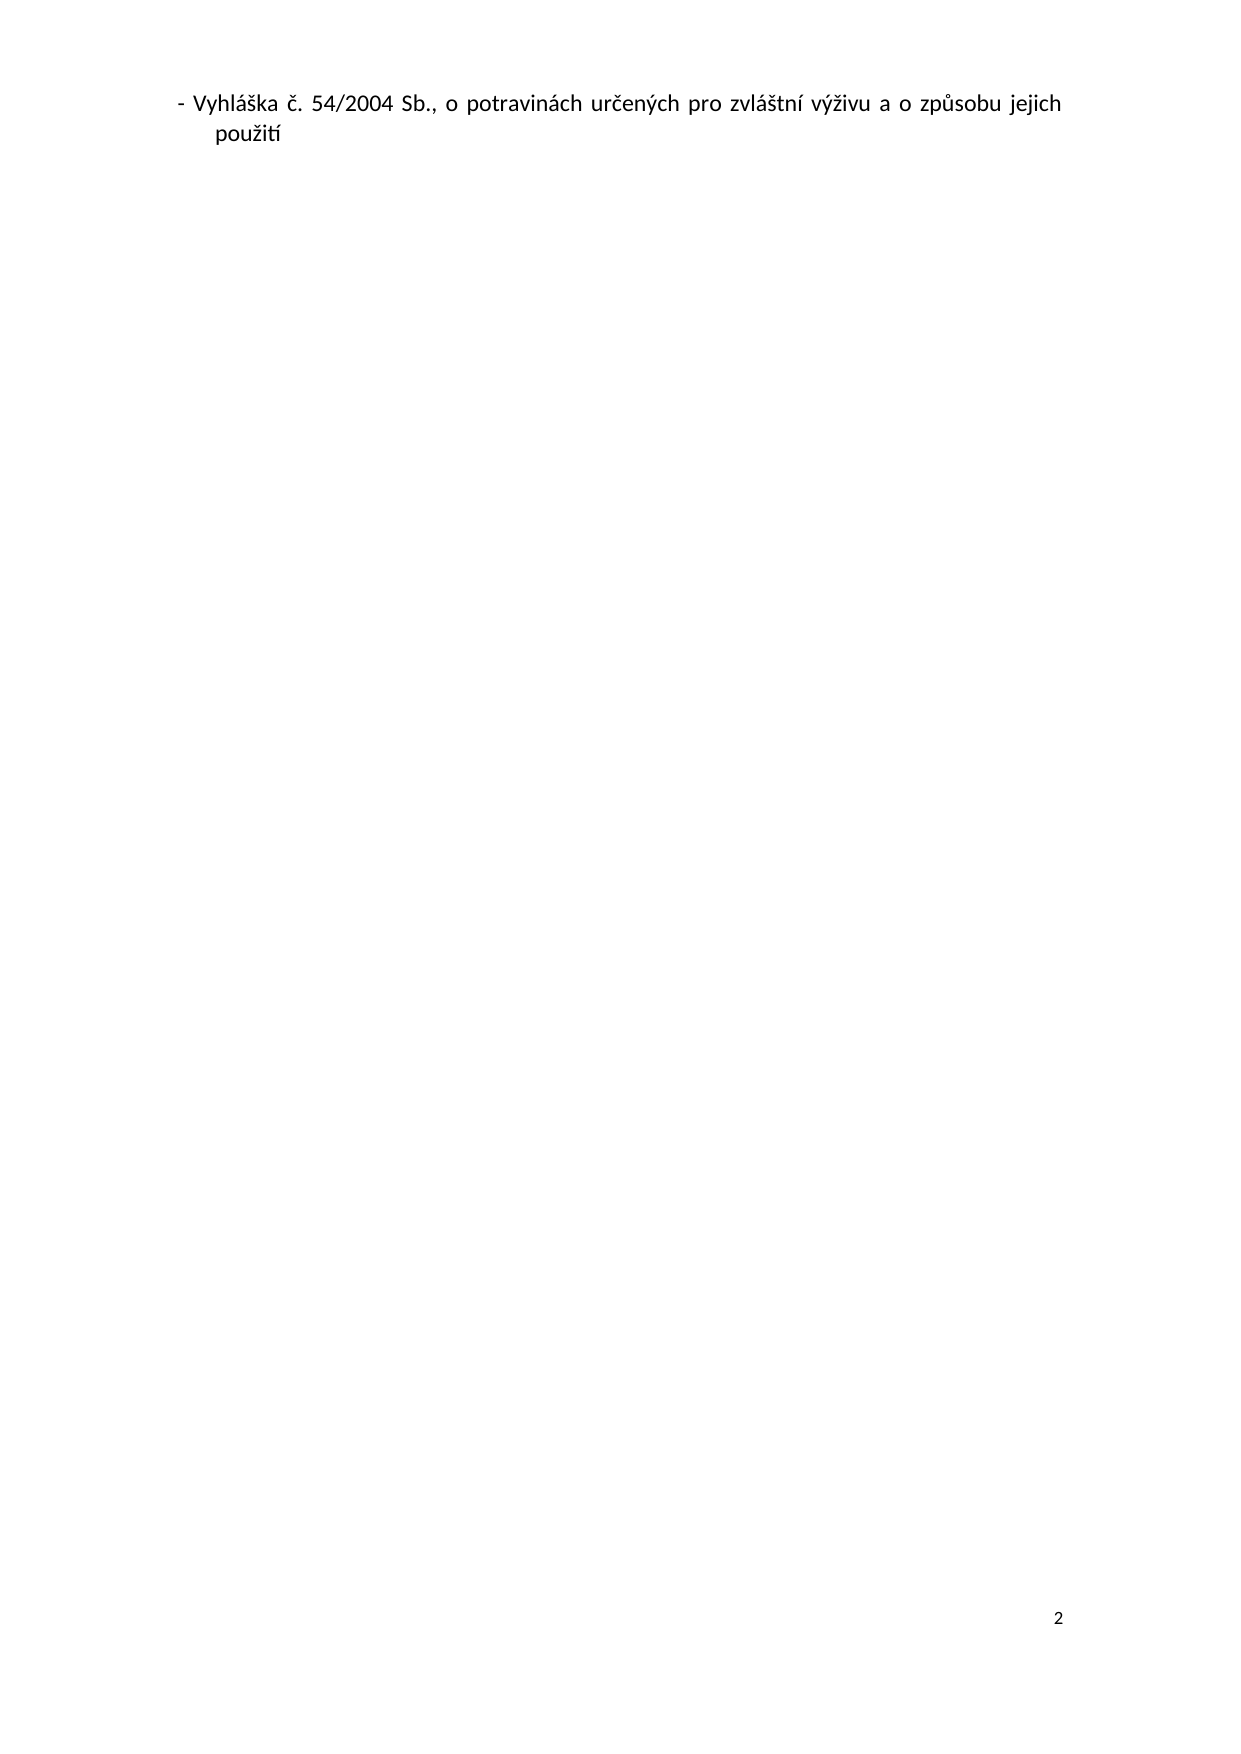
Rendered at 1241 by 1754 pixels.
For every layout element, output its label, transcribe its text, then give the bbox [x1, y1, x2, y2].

text - Vyhláška č. 54/2004 Sb., o potravinách určených pro zvláštní výživu a o způsobu jejich použití [177, 88, 1063, 147]
